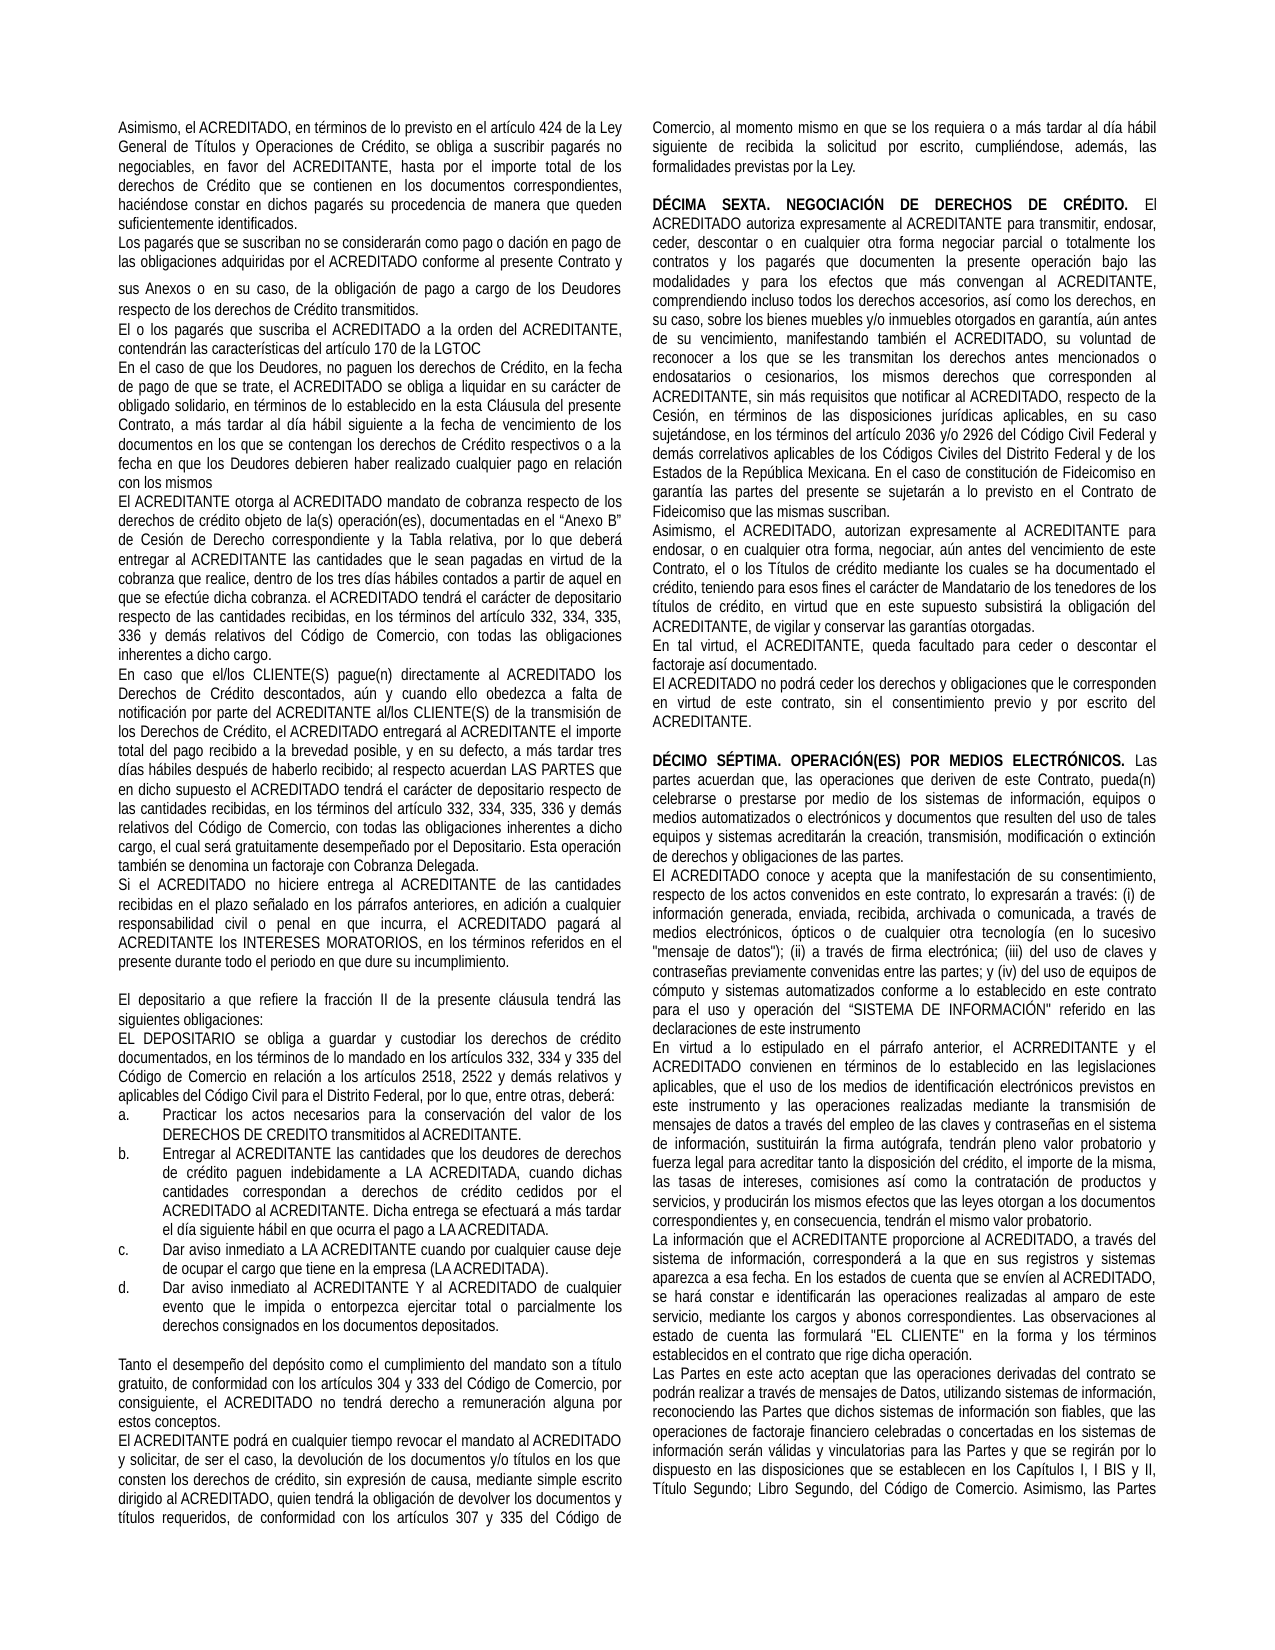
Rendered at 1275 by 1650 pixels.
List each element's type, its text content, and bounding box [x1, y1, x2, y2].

text Tanto el desempeño del depósito como el cumplimiento del mandato son a título gratuito, de conformidad con los artículos 304 y 333 del Código de Comercio, por consiguiente, el ACREDITADO no tendrá derecho a remuneración alguna por estos conceptos. [118, 1354, 622, 1431]
text Los pagarés que se suscriban no se considerarán como pago o dación en pago de las obligaciones adquiridas por el ACREDITADO conforme al presente Contrato y sus Anexos o en su caso, de la obligación de pago a cargo de los Deudores respecto de los derechos de Crédito transmitidos. [118, 233, 622, 319]
text Las Partes en este acto aceptan que las operaciones derivadas del contrato se podrán realizar a través de mensajes de Datos, utilizando sistemas de información, reconociendo las Partes que dichos sistemas de información son fiables, que las operaciones de factoraje financiero celebradas o concertadas en los sistemas de información serán válidas y vinculatorias para las Partes y que se regirán por lo dispuesto en las disposiciones que se establecen en los Capítulos I, I BIS y II, Título Segundo; Libro Segundo, del Código de Comercio. Asimismo, las Partes [652, 1364, 1157, 1498]
text Si el ACREDITADO no hiciere entrega al ACREDITANTE de las cantidades recibidas en el plazo señalado en los párrafos anteriores, en adición a cualquier responsabilidad civil o penal en que incurra, el ACREDITADO pagará al ACREDITANTE los INTERESES MORATORIOS, en los términos referidos en el presente durante todo el periodo en que dure su incumplimiento. [118, 875, 622, 971]
list Dar aviso inmediato a LA ACREDITANTE cuando por cualquier cause deje de ocupar el cargo que tiene en la empresa (LA ACREDITADA). [118, 1239, 622, 1278]
text DÉCIMO SÉPTIMA. OPERACIÓN(ES) POR MEDIOS ELECTRÓNICOS. Las partes acuerdan que, las operaciones que deriven de este Contrato, pueda(n) celebrarse o prestarse por medio de los sistemas de información, equipos o medios automatizados o electrónicos y documentos que resulten del uso de tales equipos y sistemas acreditarán la creación, transmisión, modificación o extinción de derechos y obligaciones de las partes. [652, 751, 1157, 866]
text DÉCIMA SEXTA. NEGOCIACIÓN DE DERECHOS DE CRÉDITO. El ACREDITADO autoriza expresamente al ACREDITANTE para transmitir, endosar, ceder, descontar o en cualquier otra forma negociar parcial o totalmente los contratos y los pagarés que documenten la presente operación bajo las modalidades y para los efectos que más convengan al ACREDITANTE, comprendiendo incluso todos los derechos accesorios, así como los derechos, en su caso, sobre los bienes muebles y/o inmuebles otorgados en garantía, aún antes de su vencimiento, manifestando también el ACREDITADO, su voluntad de reconocer a los que se les transmitan los derechos antes mencionados o endosatarios o cesionarios, los mismos derechos que corresponden al ACREDITANTE, sin más requisitos que notificar al ACREDITADO, respecto de la Cesión, en términos de las disposiciones jurídicas aplicables, en su caso sujetándose, en los términos del artículo 2036 y/o 2926 del Código Civil Federal y demás correlativos aplicables de los Códigos Civiles del Distrito Federal y de los Estados de la República Mexicana. En el caso de constitución de Fideicomiso en garantía las partes del presente se sujetarán a lo previsto en el Contrato de Fideicomiso que las mismas suscriban. [652, 195, 1157, 521]
text El ACREDITADO no podrá ceder los derechos y obligaciones que le corresponden en virtud de este contrato, sin el consentimiento previo y por escrito del ACREDITANTE. [652, 674, 1157, 731]
text Asimismo, el ACREDITADO, en términos de lo previsto en el artículo 424 de la Ley General de Títulos y Operaciones de Crédito, se obliga a suscribir pagarés no negociables, en favor del ACREDITANTE, hasta por el importe total de los derechos de Crédito que se contienen en los documentos correspondientes, haciéndose constar en dichos pagarés su procedencia de manera que queden suficientemente identificados. [118, 118, 622, 233]
list El ACREDITANTE podrá en cualquier tiempo revocar el mandato al ACREDITADO y solicitar, de ser el caso, la devolución de los documentos y/o títulos en los que consten los derechos de crédito, sin expresión de causa, mediante simple escrito dirigido al ACREDITADO, quien tendrá la obligación de devolver los documentos y títulos requeridos, de conformidad con los artículos 307 y 335 del Código de [118, 1431, 622, 1527]
text La información que el ACREDITANTE proporcione al ACREDITADO, a través del sistema de información, corresponderá a la que en sus registros y sistemas aparezca a esa fecha. En los estados de cuenta que se envíen al ACREDITADO, se hará constar e identificarán las operaciones realizadas al amparo de este servicio, mediante los cargos y abonos correspondientes. Las observaciones al estado de cuenta las formulará "EL CLIENTE" en la forma y los términos establecidos en el contrato que rige dicha operación. [652, 1230, 1157, 1364]
text En tal virtud, el ACREDITANTE, queda facultado para ceder o descontar el factoraje así documentado. [652, 636, 1157, 674]
list El depositario a que refiere la fracción II de la presente cláusula tendrá las siguientes obligaciones: [118, 990, 622, 1028]
text En el caso de que los Deudores, no paguen los derechos de Crédito, en la fecha de pago de que se trate, el ACREDITADO se obliga a liquidar en su carácter de obligado solidario, en términos de lo establecido en la esta Cláusula del presente Contrato, a más tardar al día hábil siguiente a la fecha de vencimiento de los documentos en los que se contengan los derechos de Crédito respectivos o a la fecha en que los Deudores debieren haber realizado cualquier pago en relación con los mismos [118, 358, 622, 492]
text El ACREDITADO conoce y acepta que la manifestación de su consentimiento, respecto de los actos convenidos en este contrato, lo expresarán a través: (i) de información generada, enviada, recibida, archivada o comunicada, a través de medios electrónicos, ópticos o de cualquier otra tecnología (en lo sucesivo "mensaje de datos"); (ii) a través de firma electrónica; (iii) del uso de claves y contraseñas previamente convenidas entre las partes; y (iv) del uso de equipos de cómputo y sistemas automatizados conforme a lo establecido en este contrato para el uso y operación del “SISTEMA DE INFORMACIÓN" referido en las declaraciones de este instrumento [652, 866, 1157, 1038]
list El ACREDITANTE otorga al ACREDITADO mandato de cobranza respecto de los derechos de crédito objeto de la(s) operación(es), documentadas en el “Anexo B” de Cesión de Derecho correspondiente y la Tabla relativa, por lo que deberá entregar al ACREDITANTE las cantidades que le sean pagadas en virtud de la cobranza que realice, dentro de los tres días hábiles contados a partir de aquel en que se efectúe dicha cobranza. el ACREDITADO tendrá el carácter de depositario respecto de las cantidades recibidas, en los términos del artículo 332, 334, 335, 336 y demás relativos del Código de Comercio, con todas las obligaciones inherentes a dicho cargo. [118, 492, 622, 664]
list Entregar al ACREDITANTE las cantidades que los deudores de derechos de crédito paguen indebidamente a LA ACREDITADA, cuando dichas cantidades correspondan a derechos de crédito cedidos por el ACREDITADO al ACREDITANTE. Dicha entrega se efectuará a más tardar el día siguiente hábil en que ocurra el pago a LA ACREDITADA. [118, 1143, 622, 1239]
text EL DEPOSITARIO se obliga a guardar y custodiar los derechos de crédito documentados, en los términos de lo mandado en los artículos 332, 334 y 335 del Código de Comercio en relación a los artículos 2518, 2522 y demás relativos y aplicables del Código Civil para el Distrito Federal, por lo que, entre otras, deberá: [118, 1028, 622, 1105]
list Dar aviso inmediato al ACREDITANTE Y al ACREDITADO de cualquier evento que le impida o entorpezca ejercitar total o parcialmente los derechos consignados en los documentos depositados. [118, 1278, 622, 1335]
text En caso que el/los CLIENTE(S) pague(n) directamente al ACREDITADO los Derechos de Crédito descontados, aún y cuando ello obedezca a falta de notificación por parte del ACREDITANTE al/los CLIENTE(S) de la transmisión de los Derechos de Crédito, el ACREDITADO entregará al ACREDITANTE el importe total del pago recibido a la brevedad posible, y en su defecto, a más tardar tres días hábiles después de haberlo recibido; al respecto acuerdan LAS PARTES que en dicho supuesto el ACREDITADO tendrá el carácter de depositario respecto de las cantidades recibidas, en los términos del artículo 332, 334, 335, 336 y demás relativos del Código de Comercio, con todas las obligaciones inherentes a dicho cargo, el cual será gratuitamente desempeñado por el Depositario. Esta operación también se denomina un factoraje con Cobranza Delegada. [118, 664, 622, 875]
text En virtud a lo estipulado en el párrafo anterior, el ACRREDITANTE y el ACREDITADO convienen en términos de lo establecido en las legislaciones aplicables, que el uso de los medios de identificación electrónicos previstos en este instrumento y las operaciones realizadas mediante la transmisión de mensajes de datos a través del empleo de las claves y contraseñas en el sistema de información, sustituirán la firma autógrafa, tendrán pleno valor probatorio y fuerza legal para acreditar tanto la disposición del crédito, el importe de la misma, las tasas de intereses, comisiones así como la contratación de productos y servicios, y producirán los mismos efectos que las leyes otorgan a los documentos correspondientes y, en consecuencia, tendrán el mismo valor probatorio. [652, 1038, 1157, 1230]
list Comercio, al momento mismo en que se los requiera o a más tardar al día hábil siguiente de recibida la solicitud por escrito, cumpliéndose, además, las formalidades previstas por la Ley. [652, 118, 1157, 176]
list Practicar los actos necesarios para la conservación del valor de los DERECHOS DE CREDITO transmitidos al ACREDITANTE. [118, 1105, 622, 1143]
text El o los pagarés que suscriba el ACREDITADO a la orden del ACREDITANTE, contendrán las características del artículo 170 de la LGTOC [118, 319, 622, 358]
text Asimismo, el ACREDITADO, autorizan expresamente al ACREDITANTE para endosar, o en cualquier otra forma, negociar, aún antes del vencimiento de este Contrato, el o los Títulos de crédito mediante los cuales se ha documentado el crédito, teniendo para esos fines el carácter de Mandatario de los tenedores de los títulos de crédito, en virtud que en este supuesto subsistirá la obligación del ACREDITANTE, de vigilar y conservar las garantías otorgadas. [652, 521, 1157, 636]
